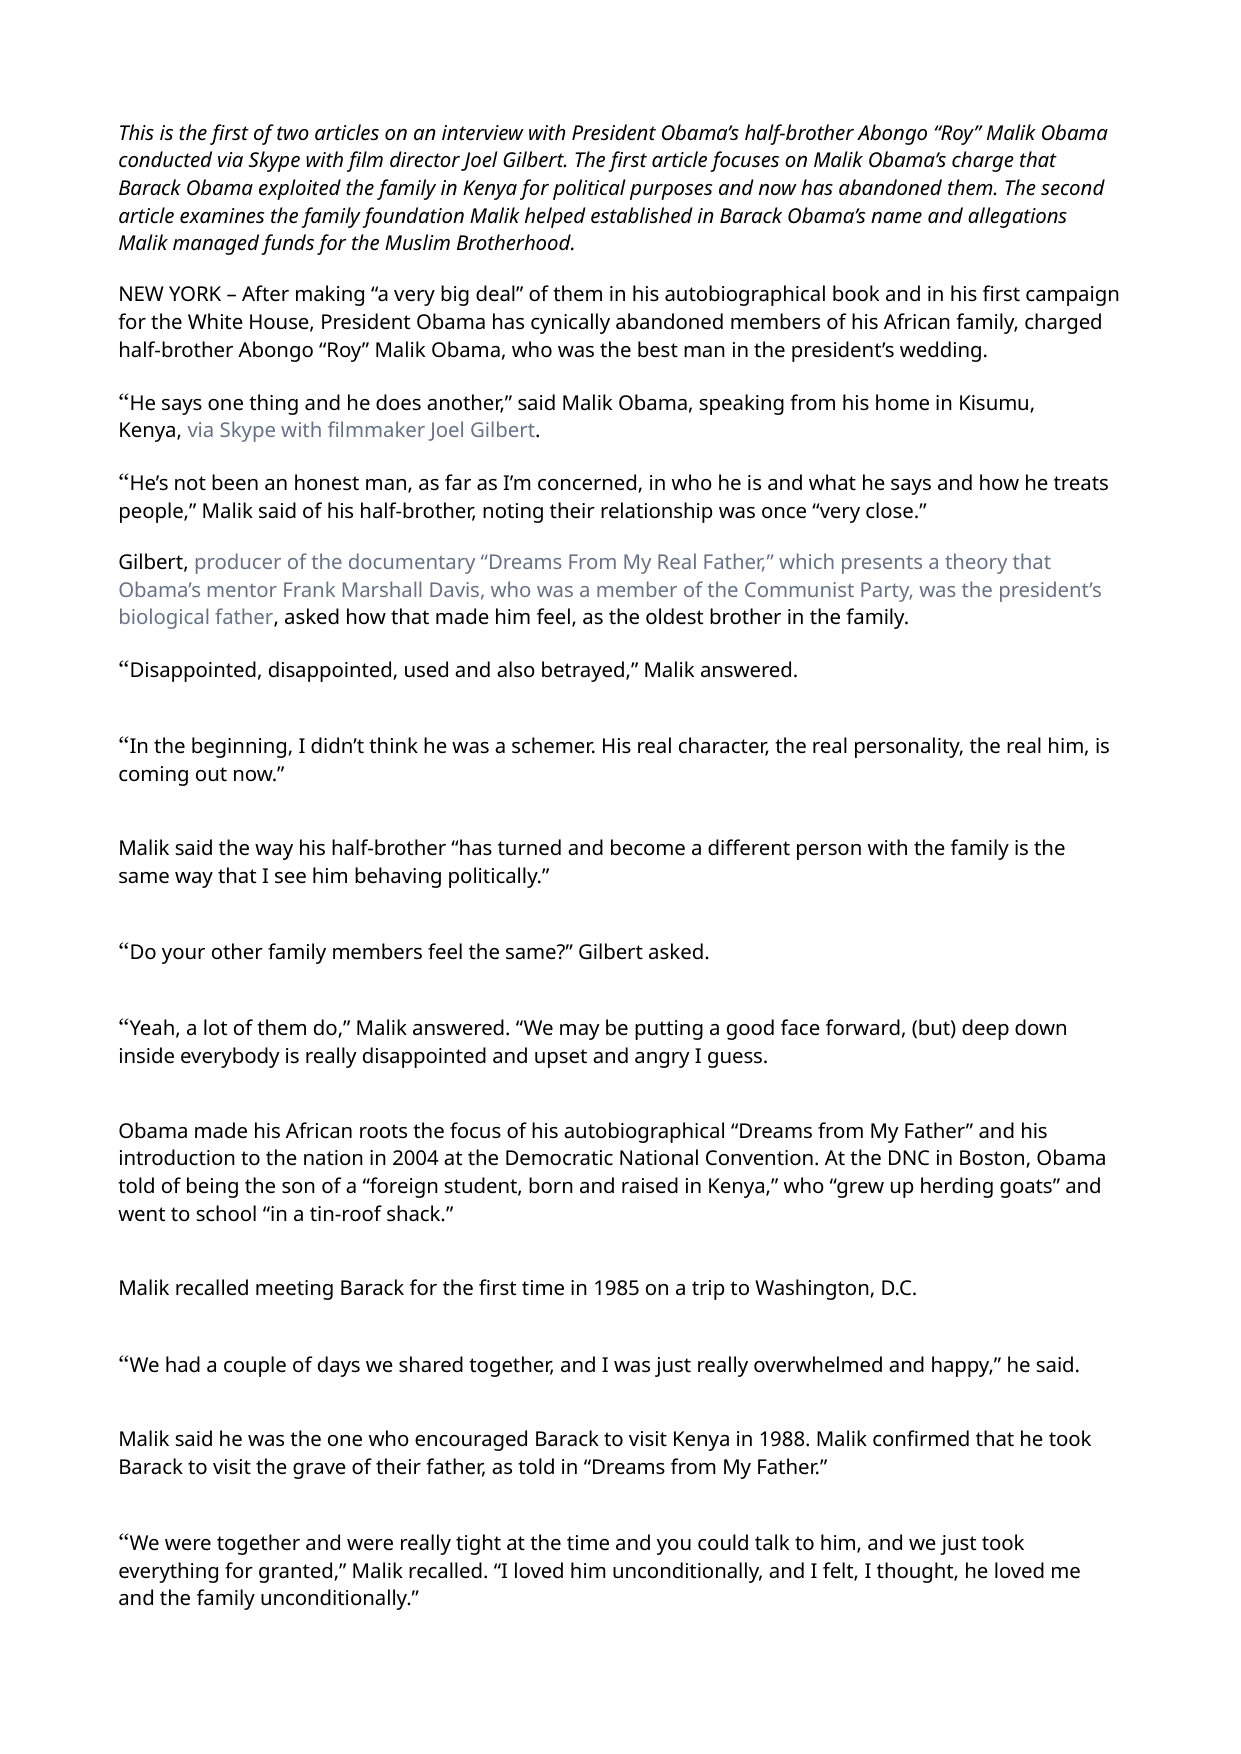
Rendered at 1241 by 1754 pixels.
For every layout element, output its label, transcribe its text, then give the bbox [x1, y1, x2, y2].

text “He says one thing and he does another,” said Malik Obama, speaking from his home in Kisumu, Kenya, via Skype with filmmaker Joel Gilbert. [118, 387, 1122, 444]
text Obama made his African roots the focus of his autobiographical “Dreams from My Father” and his introduction to the nation in 2004 at the Democratic National Convention. At the DNC in Boston, Obama told of being the son of a “foreign student, born and raised in Kenya,” who “grew up herding goats” and went to school “in a tin-roof shack.” [118, 1116, 1122, 1227]
text Malik said he was the one who encouraged Barack to visit Kenya in 1988. Malik confirmed that he took Barack to visit the grave of their father, as told in “Dreams from My Father.” [118, 1425, 1122, 1480]
text Gilbert, producer of the documentary “Dreams From My Real Father,” which presents a theory that Obama’s mentor Frank Marshall Davis, who was a member of the Communist Party, was the president’s biological father, asked how that made him feel, as the oldest brother in the family. [118, 547, 1122, 631]
text NEW YORK – After making “a very big deal” of them in his autobiographical book and in his first campaign for the White House, President Obama has cynically abandoned members of his African family, charged half-brother Abongo “Roy” Malik Obama, who was the best man in the president’s wedding. [118, 280, 1122, 363]
text This is the first of two articles on an interview with President Obama’s half-brother Abongo “Roy” Malik Obama conducted via Skype with film director Joel Gilbert. The first article focuses on Malik Obama’s charge that Barack Obama exploited the family in Kenya for political purposes and now has abandoned them. The second article examines the family foundation Malik helped established in Barack Obama’s name and allegations Malik managed funds for the Muslim Brotherhood. [118, 118, 1122, 257]
text “In the beginning, I didn’t think he was a schemer. His real character, the real personality, the real him, is coming out now.” [118, 730, 1122, 787]
text “He’s not been an honest man, as far as I’m concerned, in who he is and what he says and how he treats people,” Malik said of his half-brother, noting their relationship was once “very close.” [118, 467, 1122, 524]
text “We were together and were really tight at the time and you could talk to him, and we just took everything for granted,” Malik recalled. “I loved him unconditionally, and I felt, I thought, he loved me and the family unconditionally.” [118, 1527, 1122, 1612]
text Malik recalled meeting Barack for the first time in 1985 on a trip to Washington, D.C. [118, 1274, 1122, 1302]
text “Disappointed, disappointed, used and also betrayed,” Malik answered. [118, 654, 1122, 683]
text “We had a couple of days we shared together, and I was just really overwhelmed and happy,” he said. [118, 1349, 1122, 1378]
text Malik said the way his half-brother “has turned and become a different person with the family is the same way that I see him behaving politically.” [118, 834, 1122, 889]
text “Yeah, a lot of them do,” Malik answered. “We may be putting a good face forward, (but) deep down inside everybody is really disappointed and upset and angry I guess. [118, 1012, 1122, 1069]
text “Do your other family members feel the same?” Gilbert asked. [118, 936, 1122, 966]
